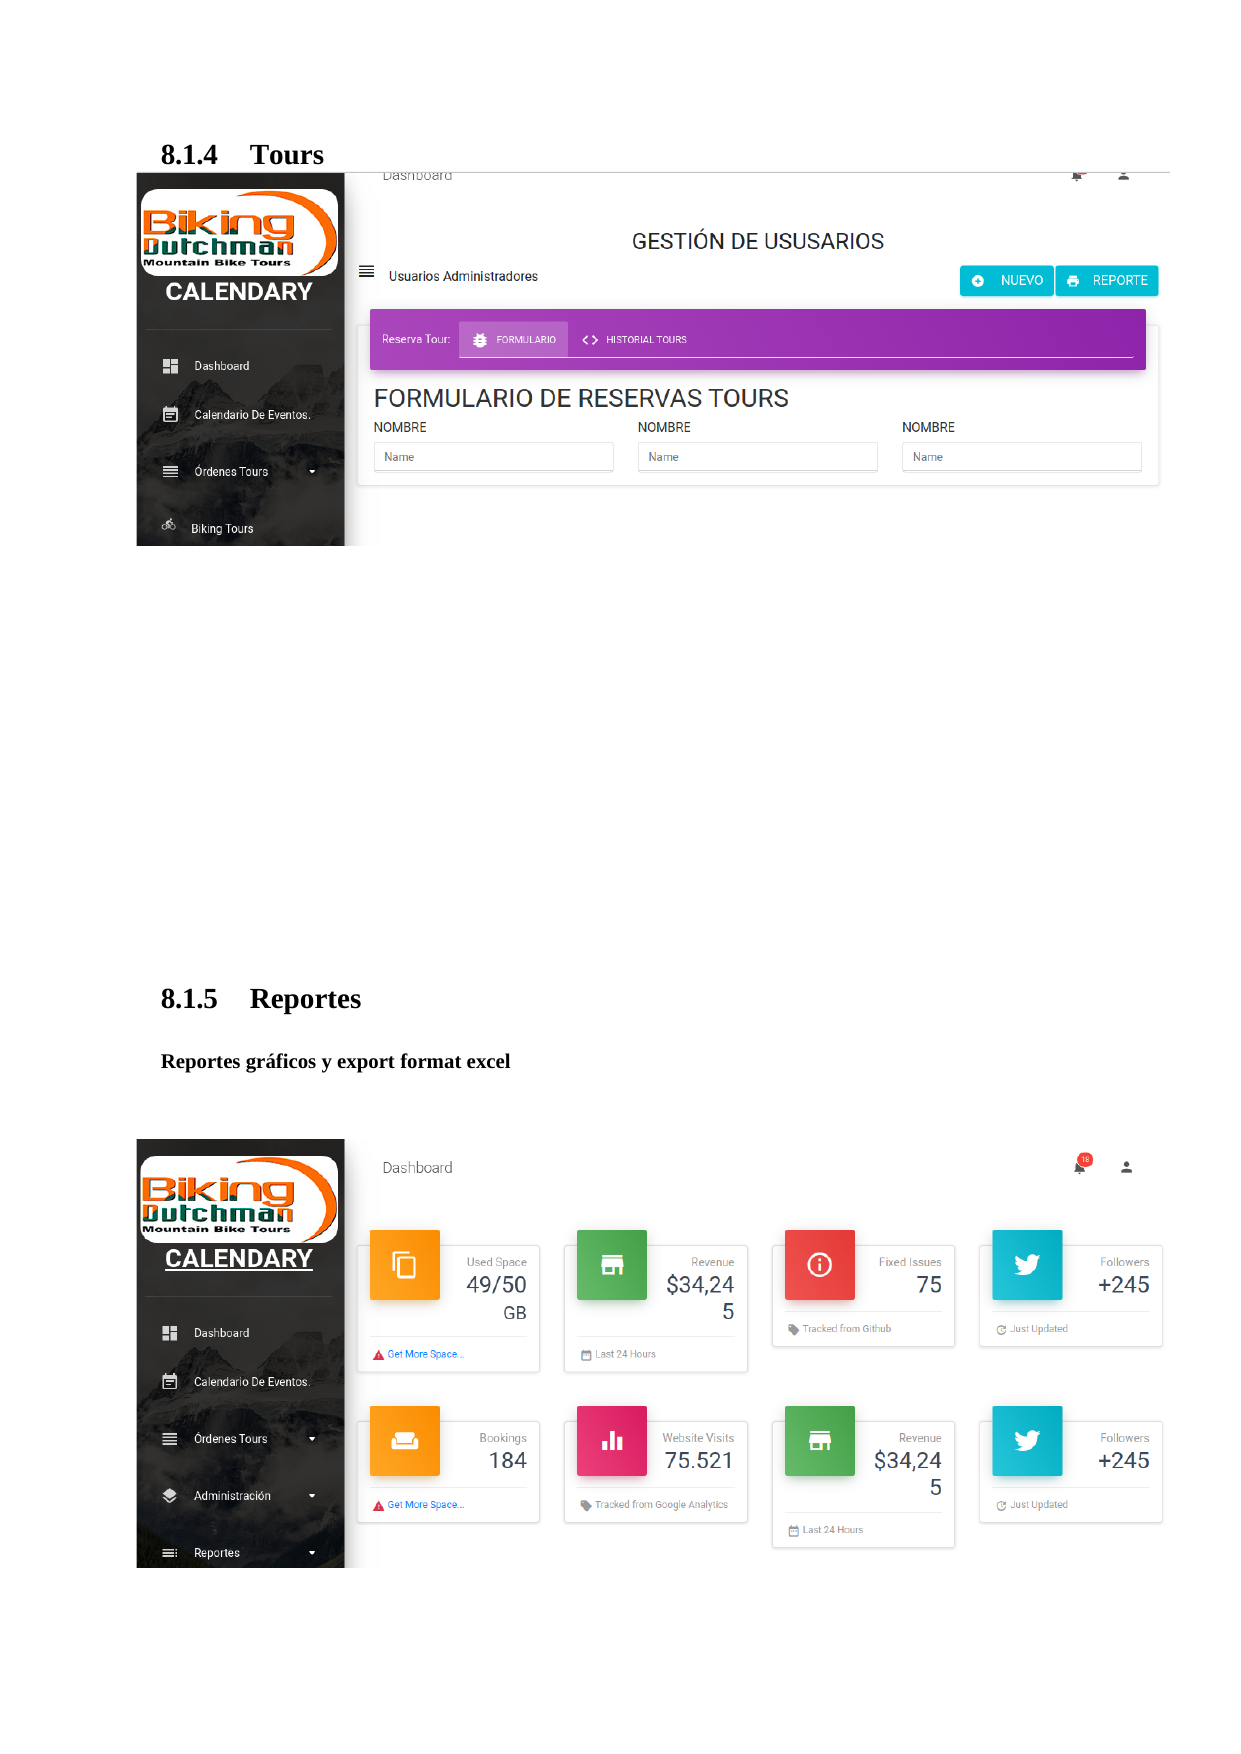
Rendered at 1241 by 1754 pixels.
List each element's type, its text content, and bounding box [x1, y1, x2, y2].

picture [136, 171, 1171, 546]
subtitle Tours [161, 137, 1194, 171]
subtitle Reportes [161, 982, 1194, 1015]
picture [136, 1139, 1171, 1568]
subtitle Reportes gráficos y export format excel [161, 1049, 1194, 1073]
